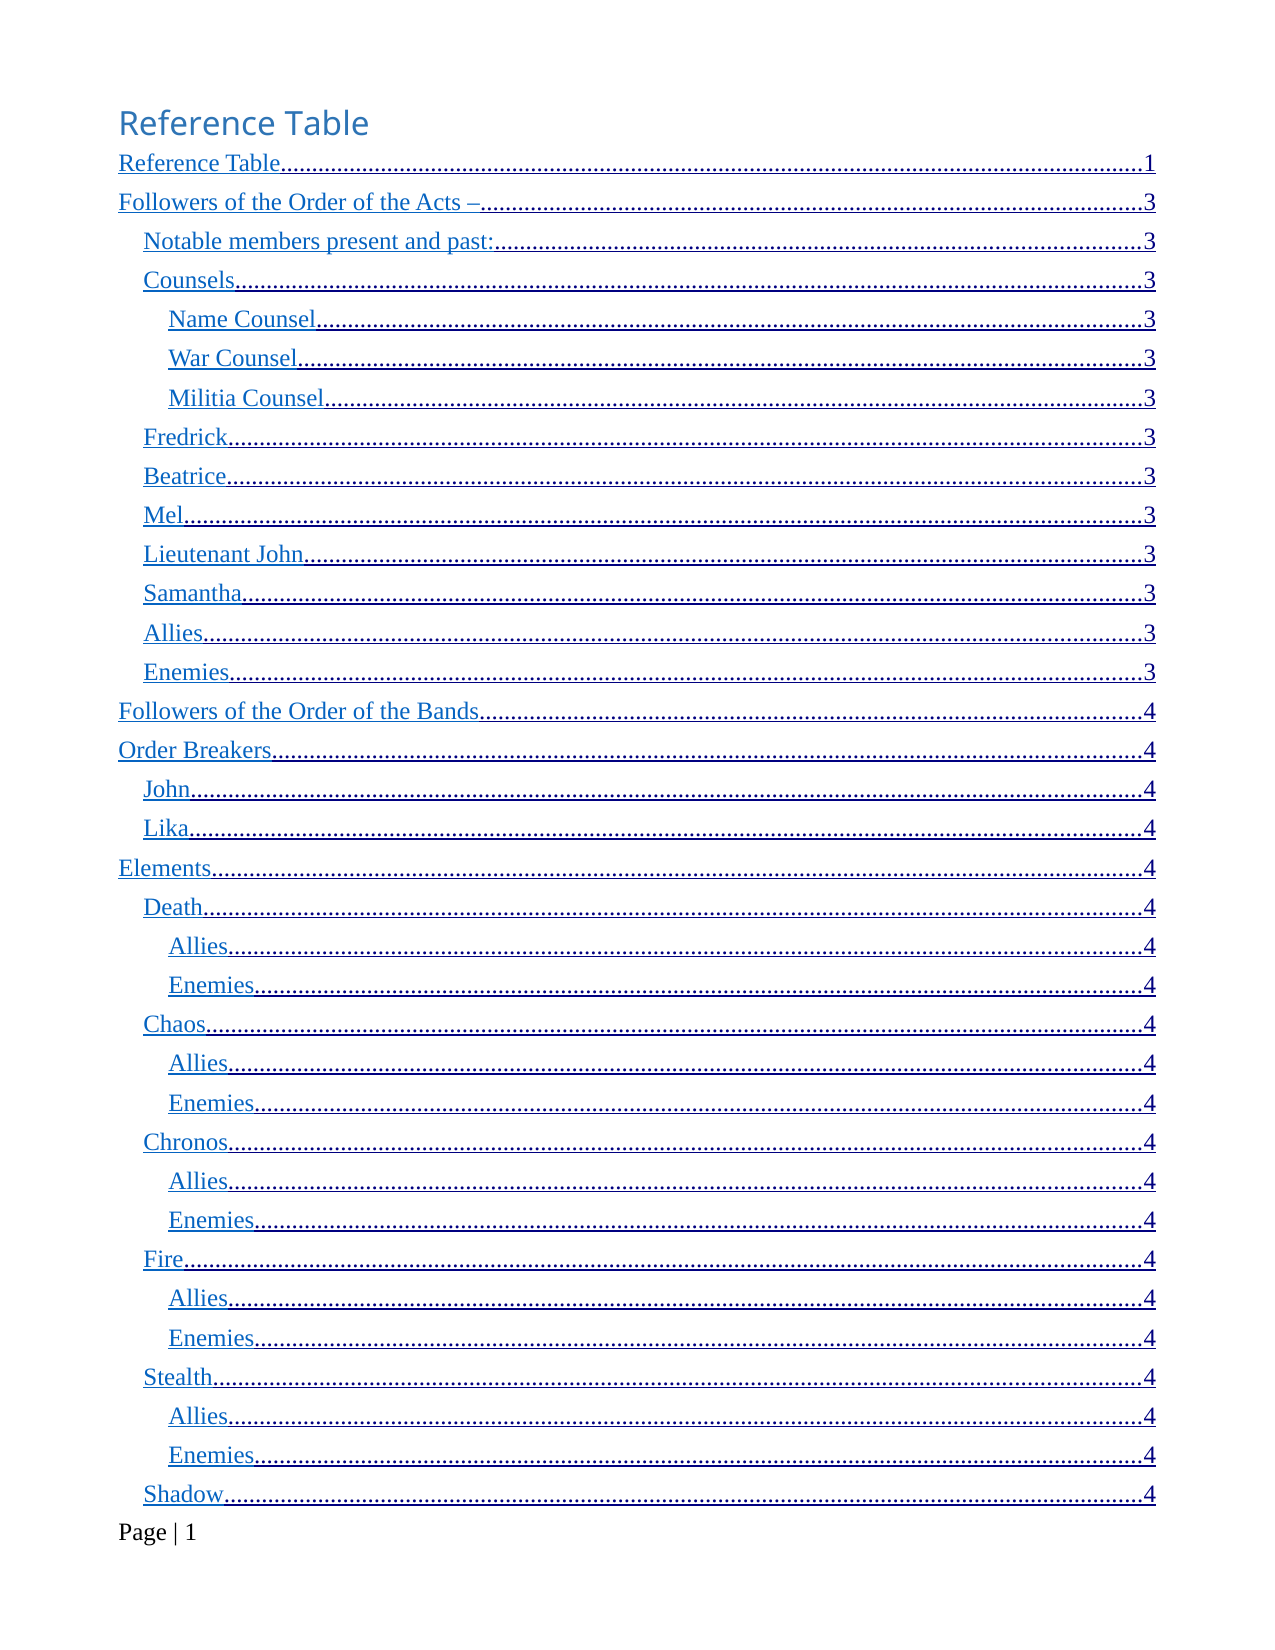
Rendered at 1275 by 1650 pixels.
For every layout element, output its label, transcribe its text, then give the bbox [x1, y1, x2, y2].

text Notable members present and past: 3 [143, 226, 1157, 255]
text Allies 3 [143, 618, 1157, 646]
text Allies 4 [168, 1401, 1157, 1430]
text Followers of the Order of the Acts – 3 [118, 187, 1157, 216]
text Beatrice 3 [143, 461, 1157, 490]
text Enemies 4 [168, 1205, 1157, 1234]
text Allies 4 [168, 1283, 1157, 1312]
text Enemies 4 [168, 1440, 1157, 1469]
text Death 4 [143, 892, 1157, 921]
subtitle Reference Table [118, 100, 1157, 145]
text Samantha 3 [143, 578, 1157, 607]
text Fredrick 3 [143, 422, 1157, 451]
text Stealth 4 [143, 1362, 1157, 1391]
text Chronos 4 [143, 1127, 1157, 1156]
text John 4 [143, 774, 1157, 803]
text Followers of the Order of the Bands 4 [118, 696, 1157, 725]
text Enemies 4 [168, 1088, 1157, 1116]
text War Counsel 3 [168, 343, 1157, 372]
text Name Counsel 3 [168, 304, 1157, 333]
text Allies 4 [168, 1166, 1157, 1195]
text Allies 4 [168, 931, 1157, 960]
text Reference Table 1 [118, 148, 1157, 176]
text Enemies 4 [168, 970, 1157, 999]
text Fire 4 [143, 1244, 1157, 1273]
text Mel 3 [143, 500, 1157, 529]
text Enemies 3 [143, 657, 1157, 686]
text Allies 4 [168, 1048, 1157, 1077]
text Lieutenant John 3 [143, 539, 1157, 568]
text Lika 4 [143, 813, 1157, 842]
text Militia Counsel 3 [168, 383, 1157, 411]
text Shadow 4 [143, 1479, 1157, 1508]
text Order Breakers 4 [118, 735, 1157, 764]
text Elements 4 [118, 853, 1157, 881]
text Enemies 4 [168, 1323, 1157, 1351]
text Chaos 4 [143, 1009, 1157, 1038]
text Counsels 3 [143, 265, 1157, 294]
